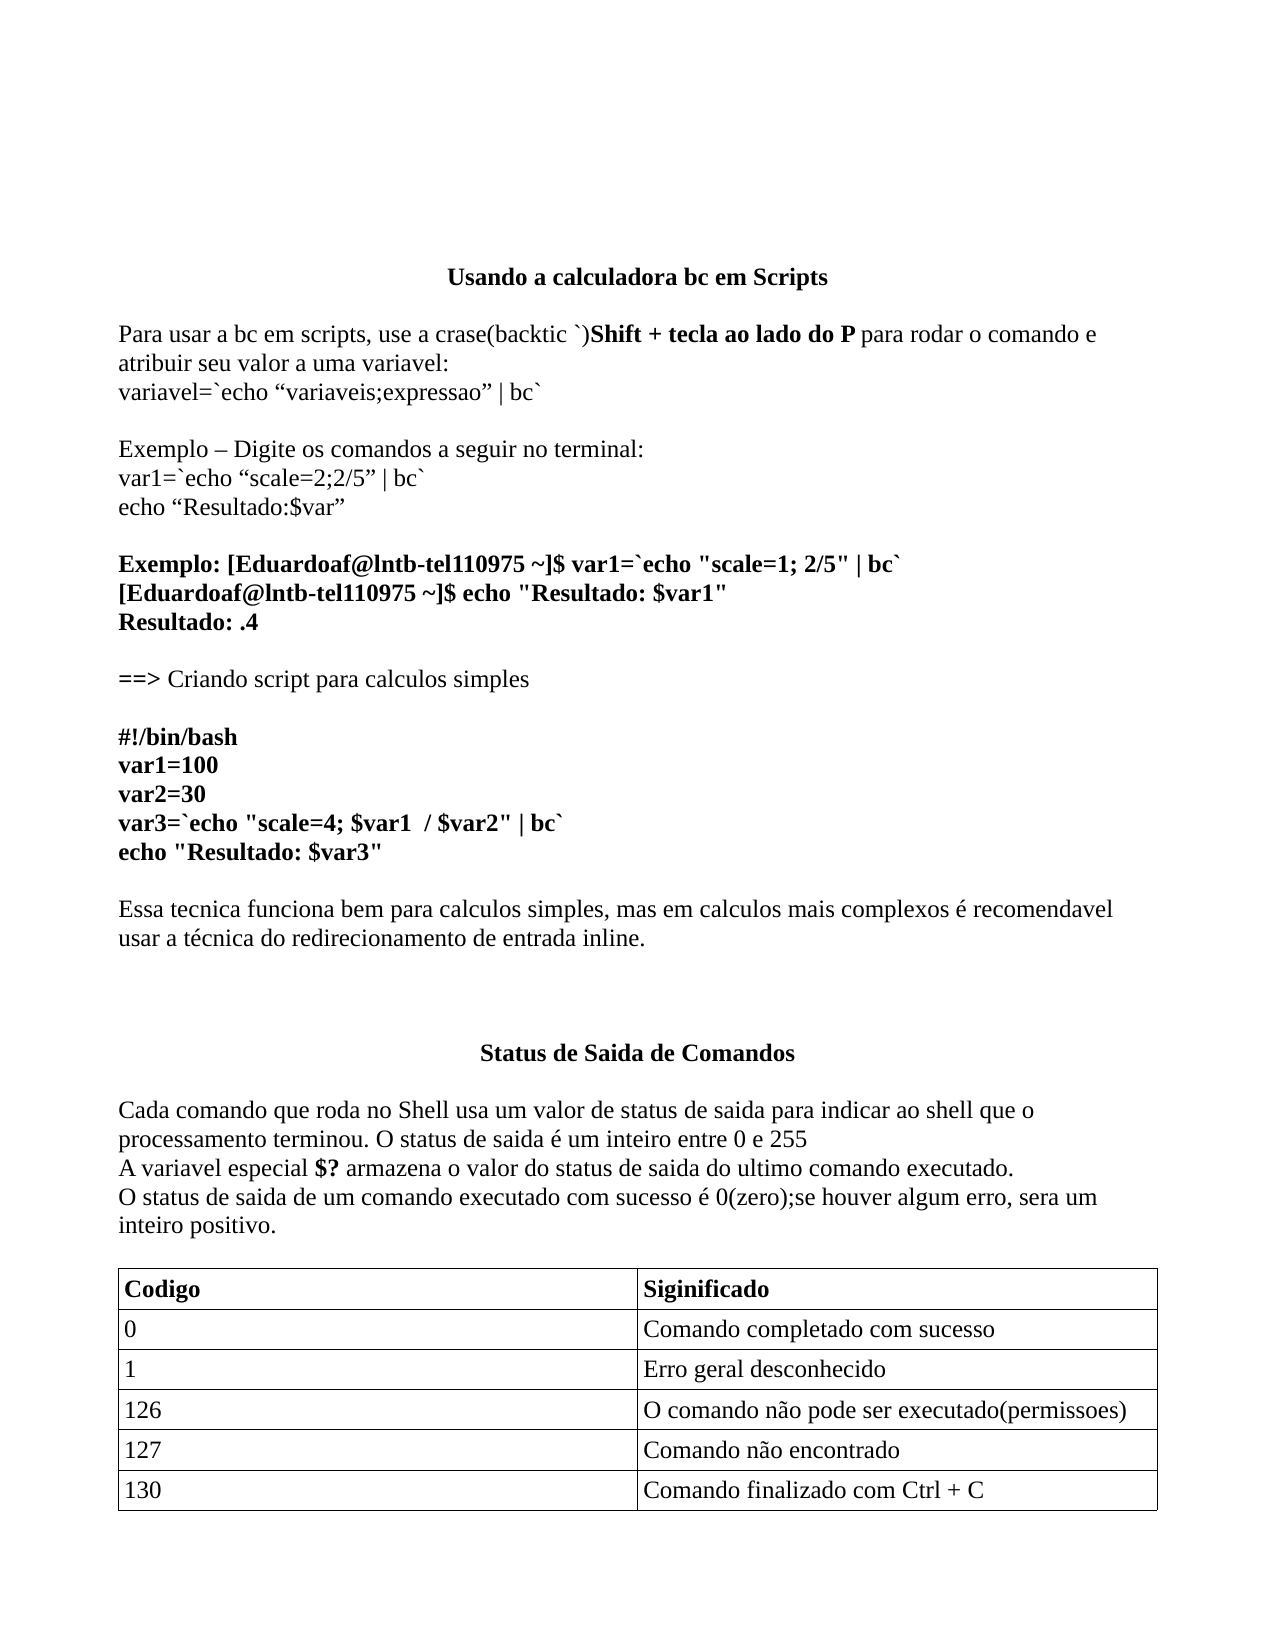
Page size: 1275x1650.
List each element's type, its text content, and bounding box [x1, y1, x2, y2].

text ==> Criando script para calculos simples [118, 664, 1157, 693]
table_cell 1 [119, 1350, 637, 1389]
text Exemplo – Digite os comandos a seguir no terminal: [118, 434, 1157, 463]
table_cell Comando não encontrado [638, 1430, 1157, 1470]
text var1=`echo “scale=2;2/5” | bc` [118, 463, 1157, 492]
text Resultado: .4 [118, 607, 1157, 636]
text var1=100 [118, 751, 1157, 779]
text Status de Saida de Comandos [118, 1038, 1157, 1067]
table_cell Comando completado com sucesso [638, 1310, 1157, 1349]
text var2=30 [118, 779, 1157, 808]
text echo “Resultado:$var” [118, 492, 1157, 521]
text var3=`echo "scale=4; $var1 / $var2" | bc` [118, 808, 1157, 837]
table_cell Comando finalizado com Ctrl + C [638, 1471, 1157, 1510]
text echo "Resultado: $var3" [118, 837, 1157, 866]
text Essa tecnica funciona bem para calculos simples, mas em calculos mais complexos é recomendavel usar a técnica do redirecionamento de entrada inline. [118, 894, 1157, 952]
table_cell 0 [119, 1310, 637, 1349]
text variavel=`echo “variaveis;expressao” | bc` [118, 377, 1157, 406]
text O status de saida de um comando executado com sucesso é 0(zero);se houver algum erro, sera um inteiro positivo. [118, 1182, 1157, 1239]
table_cell O comando não pode ser executado(permissoes) [638, 1390, 1157, 1429]
table_cell 127 [119, 1430, 637, 1470]
text Cada comando que roda no Shell usa um valor de status de saida para indicar ao shell que o processamento terminou. O status de saida é um inteiro entre 0 e 255 [118, 1096, 1157, 1153]
text Usando a calculadora bc em Scripts [118, 262, 1157, 291]
text [Eduardoaf@lntb-tel110975 ~]$ echo "Resultado: $var1" [118, 578, 1157, 607]
text Exemplo: [Eduardoaf@lntb-tel110975 ~]$ var1=`echo "scale=1; 2/5" | bc` [118, 549, 1157, 578]
table_cell Erro geral desconhecido [638, 1350, 1157, 1389]
text #!/bin/bash [118, 722, 1157, 751]
table_cell 126 [119, 1390, 637, 1429]
table_cell 130 [119, 1471, 637, 1510]
text Para usar a bc em scripts, use a crase(backtic `)Shift + tecla ao lado do P para rodar o comando e atribuir seu valor a uma variavel: [118, 319, 1157, 377]
text A variavel especial $? armazena o valor do status de saida do ultimo comando executado. [118, 1153, 1157, 1182]
table_header Codigo [119, 1269, 637, 1308]
table_header Siginificado [638, 1269, 1157, 1308]
